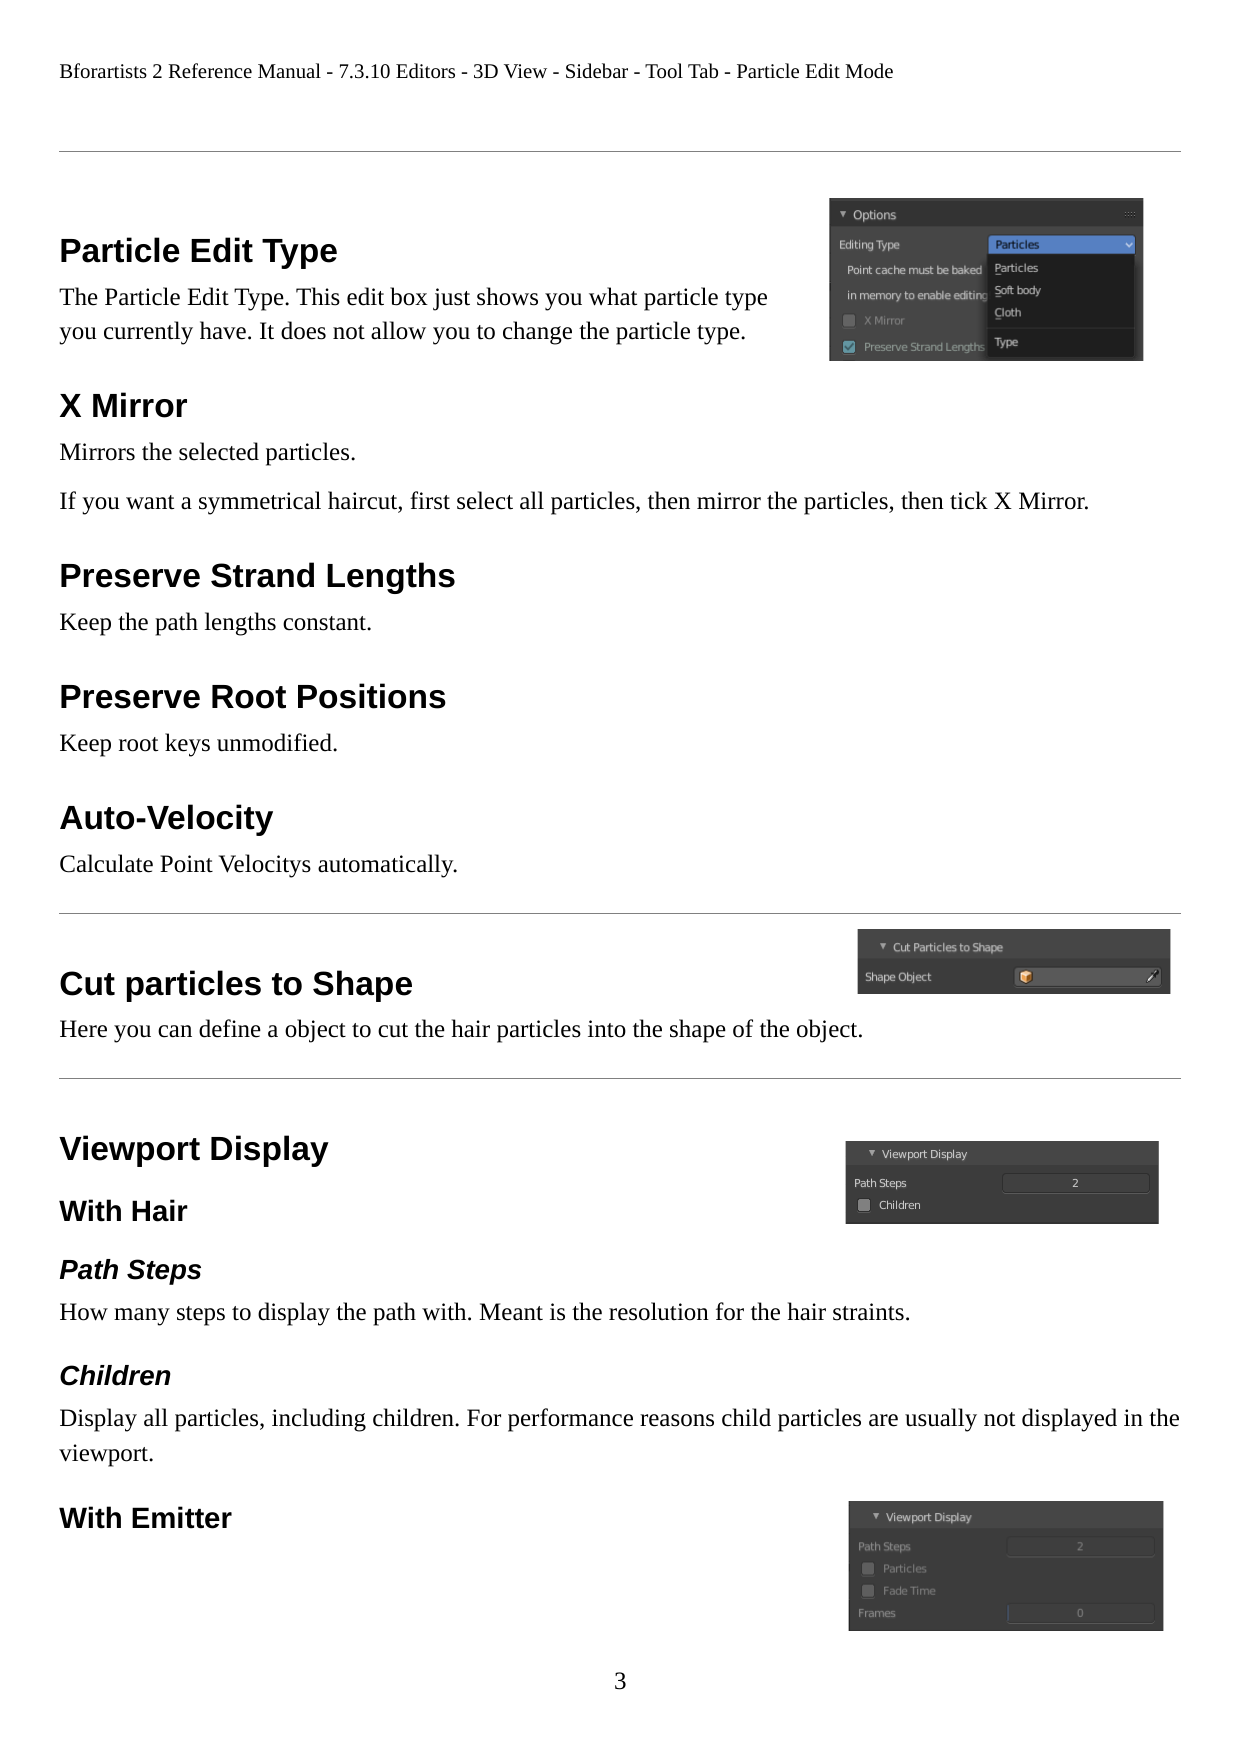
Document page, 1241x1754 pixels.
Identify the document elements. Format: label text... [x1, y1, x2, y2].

text Keep the path lengths constant. [59, 607, 1181, 636]
subtitle Path Steps [59, 1253, 1181, 1285]
picture [829, 198, 1144, 361]
picture [845, 1141, 1159, 1224]
subtitle [1144, 230, 1181, 269]
subtitle Cut particles to Shape [59, 963, 1181, 1002]
text Display all particles, including children. For performance reasons child particles are usually not displayed in the viewport. [59, 1403, 1181, 1467]
text The Particle Edit Type. This edit box just shows you what particle type you currently have. It does not allow you to change the particle type. [59, 282, 829, 345]
picture [848, 1501, 1164, 1631]
subtitle Auto-Velocity [59, 798, 1181, 837]
subtitle Viewport Display [59, 1128, 1181, 1167]
subtitle Preserve Strand Lengths [59, 556, 1181, 595]
subtitle X Mirror [59, 386, 1181, 424]
subtitle With Emitter [59, 1501, 848, 1535]
subtitle Preserve Root Positions [59, 677, 1181, 716]
text Here you can define a object to cut the hair particles into the shape of the object. [59, 1014, 1181, 1043]
subtitle [1164, 1501, 1181, 1535]
text If you want a symmetrical haircut, first select all particles, then mirror the particles, then tick X Mirror. [59, 486, 1181, 515]
picture [857, 929, 1171, 994]
subtitle With Hair [59, 1194, 1181, 1228]
text Mirrors the selected particles. [59, 437, 1181, 466]
text How many steps to display the path with. Meant is the resolution for the hair straints. [59, 1297, 1181, 1326]
text Keep root keys unmodified. [59, 728, 1181, 757]
text Calculate Point Velocitys automatically. [59, 849, 1181, 878]
subtitle Children [59, 1359, 1181, 1391]
subtitle Particle Edit Type [59, 230, 829, 269]
